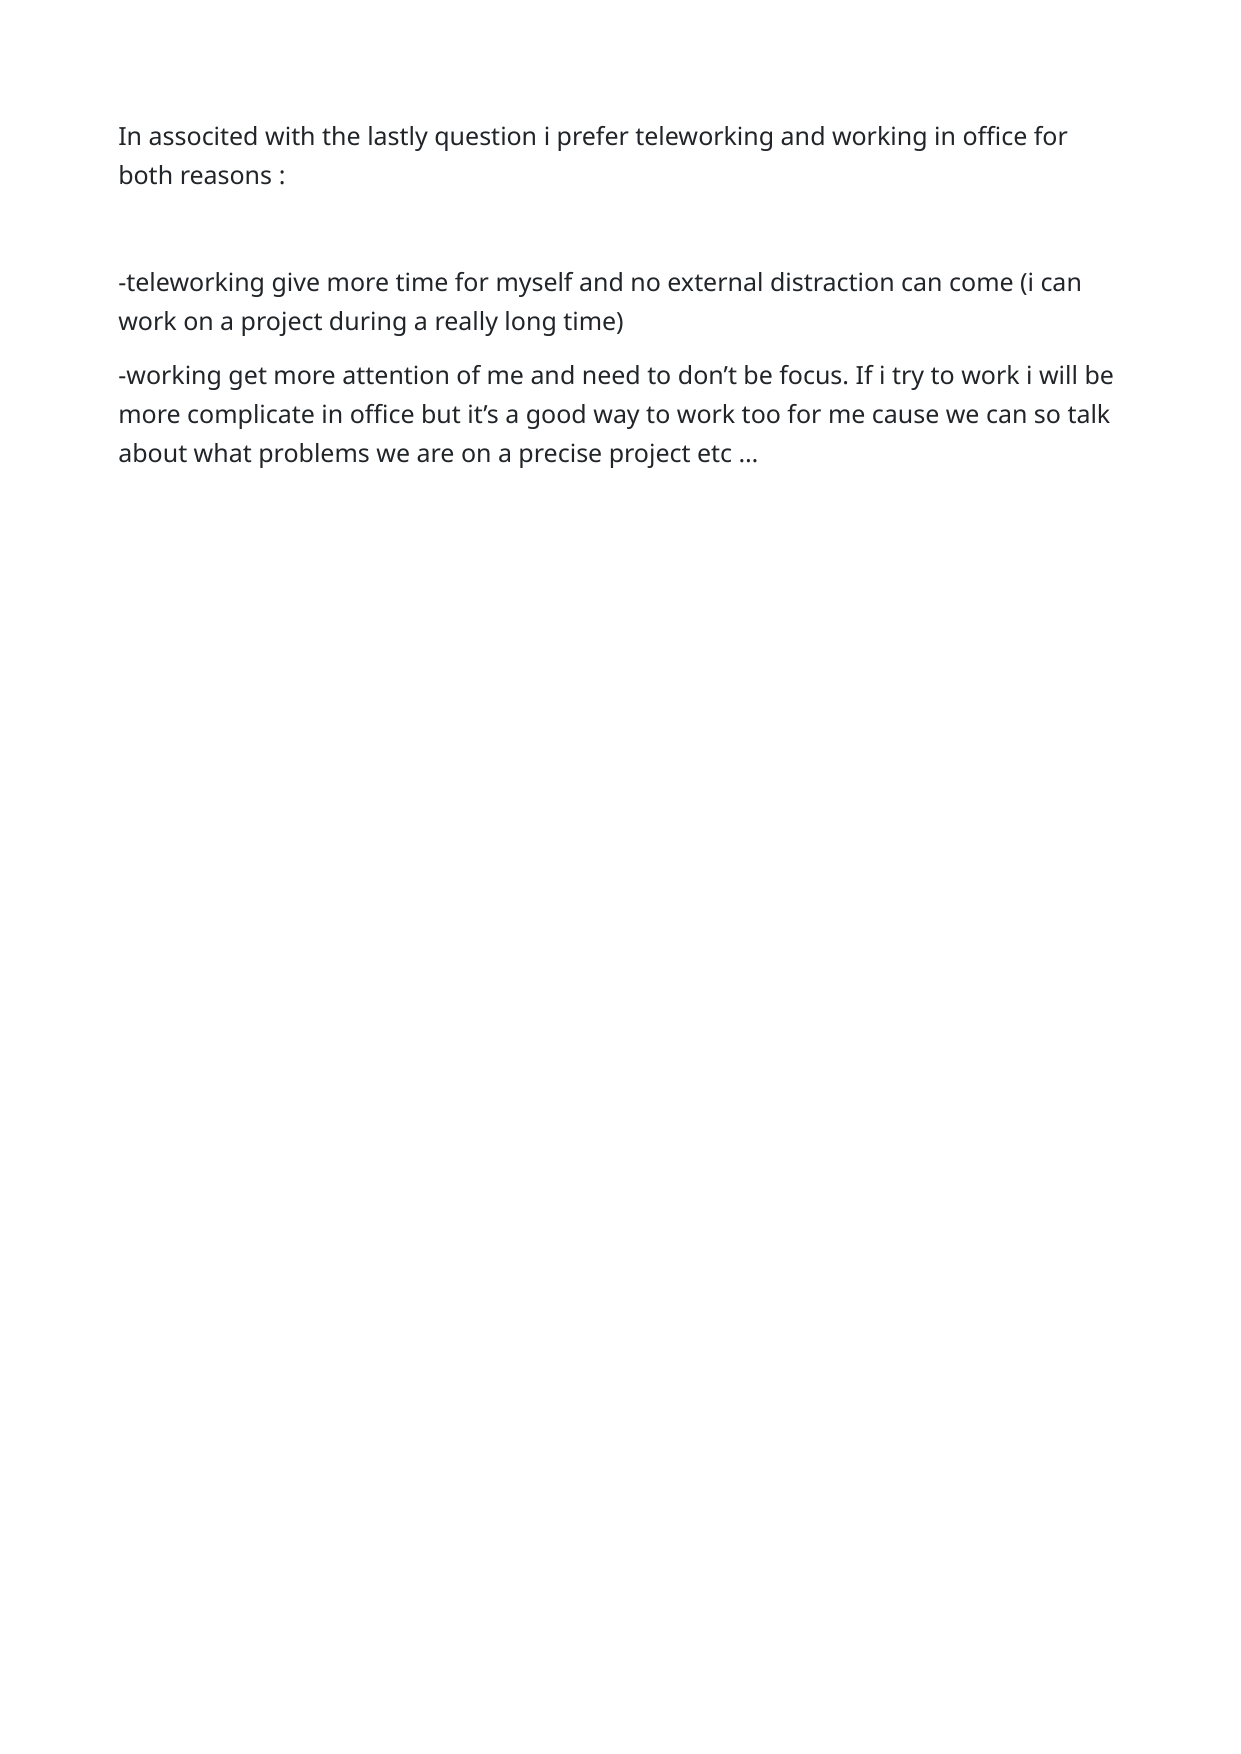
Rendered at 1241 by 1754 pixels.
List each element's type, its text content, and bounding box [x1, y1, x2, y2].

text -teleworking give more time for myself and no external distraction can come (i can work on a project during a really long time) [118, 265, 1122, 338]
text In associted with the lastly question i prefer teleworking and working in office for both reasons : [118, 118, 1122, 191]
text -working get more attention of me and need to don’t be focus. If i try to work i will be more complicate in office but it’s a good way to work too for me cause we can so talk about what problems we are on a precise project etc … [118, 358, 1122, 470]
